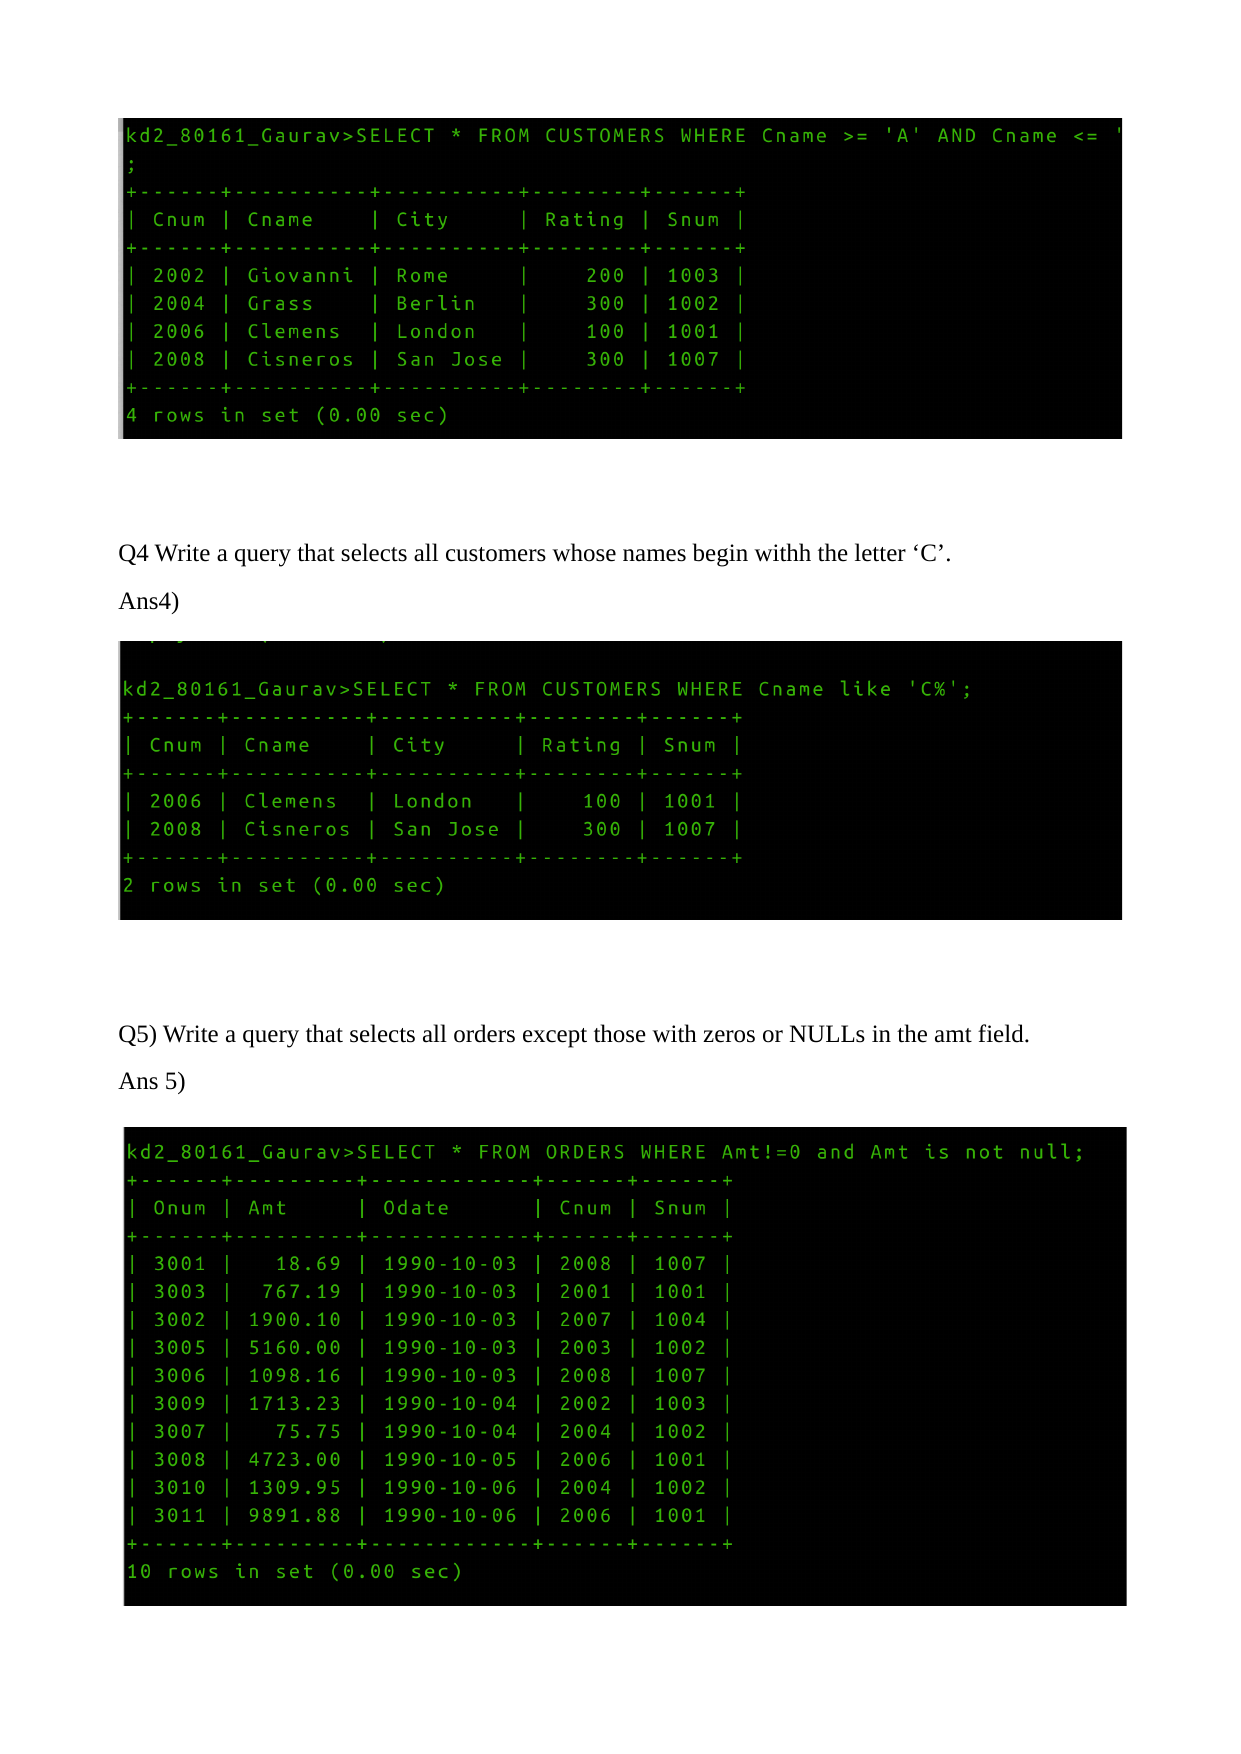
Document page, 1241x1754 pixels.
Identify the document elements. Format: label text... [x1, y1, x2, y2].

text Q4 Write a query that selects all customers whose names begin withh the letter ‘C’. [118, 538, 1122, 567]
text Ans 5) [118, 1066, 1122, 1095]
picture [118, 118, 1123, 439]
picture [118, 641, 1123, 920]
text Q5) Write a query that selects all orders except those with zeros or NULLs in the amt field. [118, 1019, 1122, 1047]
text Ans4) [118, 586, 1122, 615]
picture [122, 1127, 1127, 1606]
